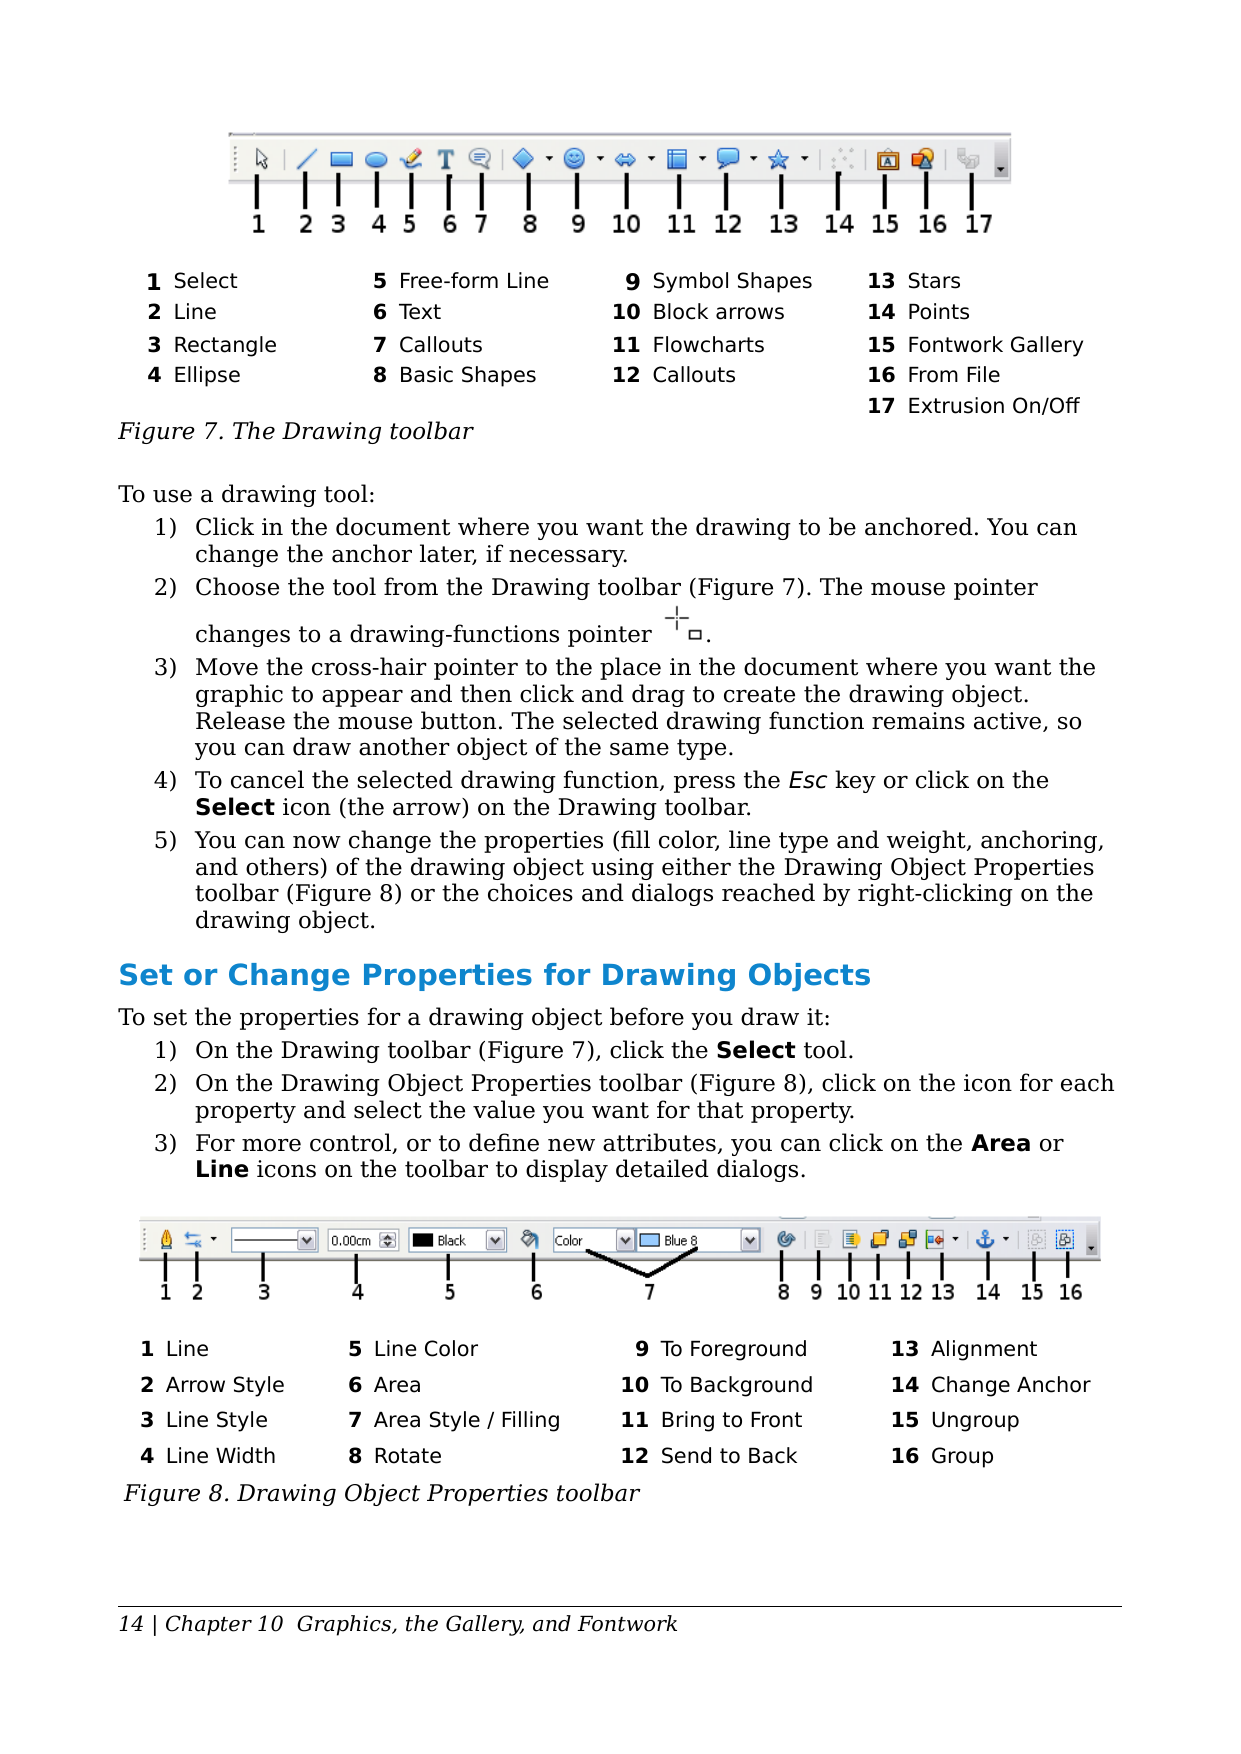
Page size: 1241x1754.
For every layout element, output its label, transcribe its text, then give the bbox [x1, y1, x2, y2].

table_cell Line [160, 1331, 333, 1367]
table_cell Block arrows [641, 300, 854, 333]
list Move the cross-hair pointer to the place in the document where you want the graphic to appear and then click and drag to create the drawing object. Release the mouse button. The selected drawing function remains active, so you can draw another object of the same type. [177, 654, 1122, 761]
table_cell 8 [337, 363, 387, 394]
table_cell Area Style / Filling [368, 1403, 600, 1438]
table_cell 16 [871, 1439, 925, 1474]
list To cancel the selected drawing function, press the Esc key or click on the Select icon (the arrow) on the Drawing toolbar. [177, 767, 1122, 821]
table_cell 9 [585, 269, 641, 300]
table_cell 13 [854, 269, 896, 300]
table_cell 3 [118, 333, 161, 363]
table_cell Points [896, 300, 1121, 333]
table_cell [161, 394, 337, 418]
table_cell Rotate [368, 1439, 600, 1474]
table_cell Group [925, 1439, 1122, 1474]
table_cell Ungroup [925, 1403, 1122, 1438]
table_cell Bring to Front [655, 1403, 871, 1438]
table_cell To Background [655, 1367, 871, 1403]
table_cell Callouts [387, 333, 585, 363]
table_cell Basic Shapes [387, 363, 585, 394]
picture [226, 130, 1014, 251]
table_cell 2 [118, 1367, 160, 1403]
table_cell 3 [118, 1403, 160, 1438]
table_cell Free-form Line [387, 269, 585, 300]
table_cell Ellipse [161, 363, 337, 394]
table_cell 17 [854, 394, 896, 418]
table_cell 8 [333, 1439, 368, 1474]
table_cell Stars [896, 269, 1121, 300]
list You can now change the properties (fill color, line type and weight, anchoring, and others) of the drawing object using either the Drawing Object Properties toolbar (Figure 8) or the choices and dialogs reached by right-clicking on the drawing object. [177, 827, 1122, 934]
table_cell 9 [600, 1331, 655, 1367]
table_cell Text [387, 300, 585, 333]
table_cell 11 [585, 333, 641, 363]
table_cell Area [368, 1367, 600, 1403]
table_cell Callouts [641, 363, 854, 394]
table_header [118, 1196, 1122, 1331]
table_cell 14 [854, 300, 896, 333]
table_cell 2 [118, 300, 161, 333]
list Choose the tool from the Drawing toolbar (Figure 7). The mouse pointer changes to a drawing-functions pointer . [177, 574, 1122, 648]
list On the Drawing toolbar (Figure 7), click the Select tool. [177, 1037, 1122, 1064]
table_cell Change Anchor [925, 1367, 1122, 1403]
table_cell Select [161, 269, 337, 300]
table_cell 4 [118, 363, 161, 394]
table_cell Symbol Shapes [641, 269, 854, 300]
table_cell 1 [118, 1331, 160, 1367]
table_cell Figure 7. The Drawing toolbar [118, 418, 1121, 451]
table_cell [118, 394, 161, 418]
table_cell Figure 8. Drawing Object Properties toolbar [118, 1474, 1122, 1519]
table_cell Line Color [368, 1331, 600, 1367]
list To use a drawing tool: [118, 481, 1122, 508]
table_cell 10 [600, 1367, 655, 1403]
table_cell [387, 394, 585, 418]
table_cell [585, 394, 641, 418]
table_cell 16 [854, 363, 896, 394]
table_cell 6 [333, 1367, 368, 1403]
table_cell 14 [871, 1367, 925, 1403]
table_cell [337, 394, 387, 418]
picture [659, 600, 705, 643]
table_cell Extrusion On/Off [896, 394, 1121, 418]
table_cell 7 [337, 333, 387, 363]
table_cell Line Width [160, 1439, 333, 1474]
table_cell 12 [585, 363, 641, 394]
table_cell 11 [600, 1403, 655, 1438]
table_cell Flowcharts [641, 333, 854, 363]
table_cell Alignment [925, 1331, 1122, 1367]
list On the Drawing Object Properties toolbar (Figure 8), click on the icon for each property and select the value you want for that property. [177, 1070, 1122, 1124]
table_cell Fontwork Gallery [896, 333, 1121, 363]
table_cell To Foreground [655, 1331, 871, 1367]
list Click in the document where you want the drawing to be anchored. You can change the anchor later, if necessary. [177, 514, 1122, 568]
table_cell Send to Back [655, 1439, 871, 1474]
table_cell 5 [337, 269, 387, 300]
subtitle Set or Change Properties for Drawing Objects [118, 958, 1122, 992]
table_cell 12 [600, 1439, 655, 1474]
table_cell [641, 394, 854, 418]
picture [138, 1214, 1102, 1313]
table_cell 13 [871, 1331, 925, 1367]
table_cell 4 [118, 1439, 160, 1474]
table_cell Rectangle [161, 333, 337, 363]
table_header [118, 118, 1121, 269]
table_cell 7 [333, 1403, 368, 1438]
table_cell 5 [333, 1331, 368, 1367]
table_cell 1 [118, 269, 161, 300]
table_cell From File [896, 363, 1121, 394]
table_cell Arrow Style [160, 1367, 333, 1403]
table_cell Line [161, 300, 337, 333]
table_cell 6 [337, 300, 387, 333]
table_cell 10 [585, 300, 641, 333]
list To set the properties for a drawing object before you draw it: [118, 1004, 1122, 1031]
table_cell Line Style [160, 1403, 333, 1438]
table_cell 15 [871, 1403, 925, 1438]
list For more control, or to define new attributes, you can click on the Area or Line icons on the toolbar to display detailed dialogs. [177, 1130, 1122, 1183]
table_cell 15 [854, 333, 896, 363]
